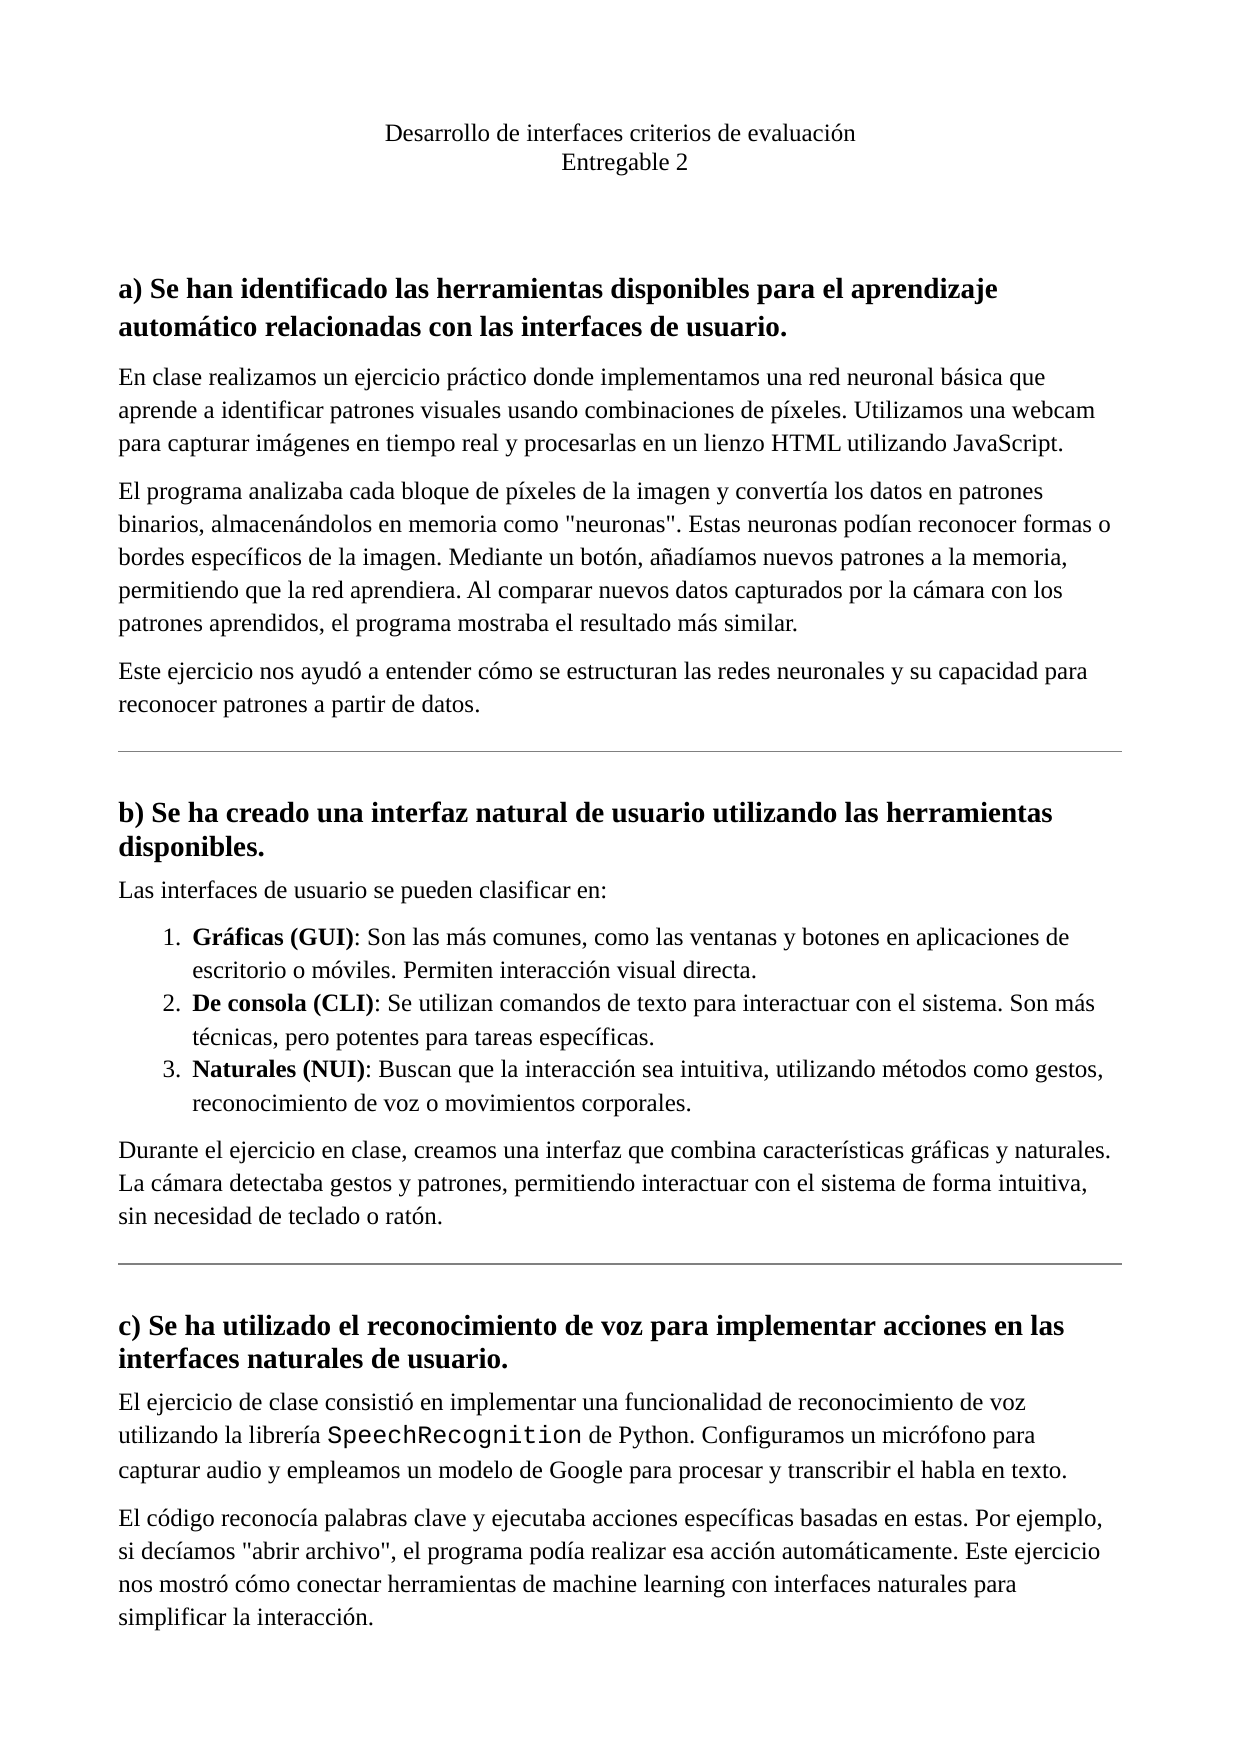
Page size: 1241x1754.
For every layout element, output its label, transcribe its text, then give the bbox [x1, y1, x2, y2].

subtitle a) Se han identificado las herramientas disponibles para el aprendizaje automático relacionadas con las interfaces de usuario. [118, 271, 1122, 343]
text El programa analizaba cada bloque de píxeles de la imagen y convertía los datos en patrones binarios, almacenándolos en memoria como "neuronas". Estas neuronas podían reconocer formas o bordes específicos de la imagen. Mediante un botón, añadíamos nuevos patrones a la memoria, permitiendo que la red aprendiera. Al comparar nuevos datos capturados por la cámara con los patrones aprendidos, el programa mostraba el resultado más similar. [118, 476, 1122, 637]
text Desarrollo de interfaces criterios de evaluación [118, 118, 1122, 147]
text El ejercicio de clase consistió en implementar una funcionalidad de reconocimiento de voz utilizando la librería SpeechRecognition de Python. Configuramos un micrófono para capturar audio y empleamos un modelo de Google para procesar y transcribir el habla en texto. [118, 1387, 1122, 1484]
list De consola (CLI): Se utilizan comandos de texto para interactuar con el sistema. Son más técnicas, pero potentes para tareas específicas. [162, 988, 1122, 1050]
text Durante el ejercicio en clase, creamos una interfaz que combina características gráficas y naturales. La cámara detectaba gestos y patrones, permitiendo interactuar con el sistema de forma intuitiva, sin necesidad de teclado o ratón. [118, 1135, 1122, 1230]
list Naturales (NUI): Buscan que la interacción sea intuitiva, utilizando métodos como gestos, reconocimiento de voz o movimientos corporales. [162, 1054, 1122, 1116]
text El código reconocía palabras clave y ejecutaba acciones específicas basadas en estas. Por ejemplo, si decíamos "abrir archivo", el programa podía realizar esa acción automáticamente. Este ejercicio nos mostró cómo conectar herramientas de machine learning con interfaces naturales para simplificar la interacción. [118, 1503, 1122, 1631]
list Gráficas (GUI): Son las más comunes, como las ventanas y botones en aplicaciones de escritorio o móviles. Permiten interacción visual directa. [162, 922, 1122, 984]
text En clase realizamos un ejercicio práctico donde implementamos una red neuronal básica que aprende a identificar patrones visuales usando combinaciones de píxeles. Utilizamos una webcam para capturar imágenes en tiempo real y procesarlas en un lienzo HTML utilizando JavaScript. [118, 362, 1122, 457]
text Las interfaces de usuario se pueden clasificar en: [118, 875, 1122, 904]
text Entregable 2 [118, 147, 1122, 176]
subtitle c) Se ha utilizado el reconocimiento de voz para implementar acciones en las interfaces naturales de usuario. [118, 1308, 1122, 1375]
text Este ejercicio nos ayudó a entender cómo se estructuran las redes neuronales y su capacidad para reconocer patrones a partir de datos. [118, 656, 1122, 718]
subtitle b) Se ha creado una interfaz natural de usuario utilizando las herramientas disponibles. [118, 795, 1122, 862]
